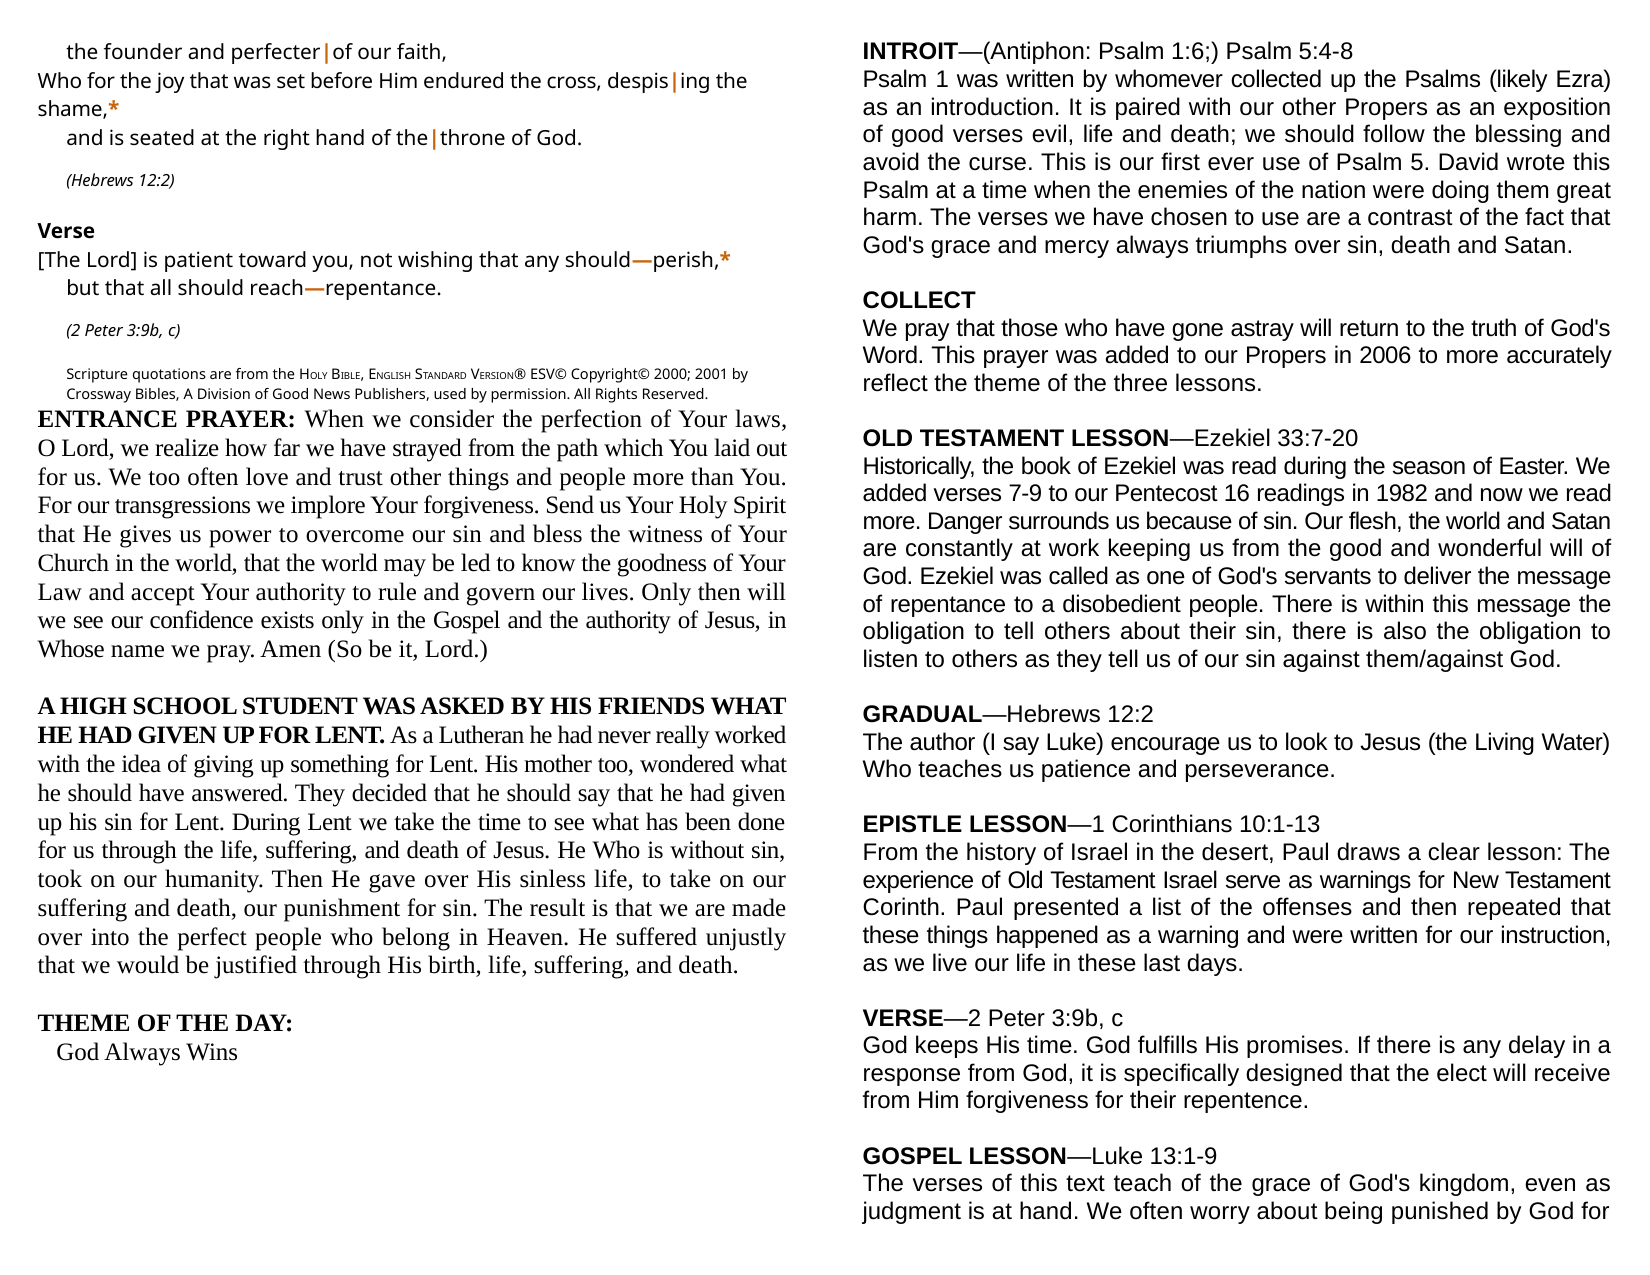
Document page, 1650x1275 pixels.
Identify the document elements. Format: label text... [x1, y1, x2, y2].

text OLD TESTAMENT LESSON—Ezekiel 33:7-20 [862, 424, 1612, 452]
text We pray that those who have gone astray will return to the truth of God's Word. This prayer was added to our Propers in 2006 to more accurately reflect the theme of the three lessons. [862, 313, 1612, 396]
text Scripture quotations are from the Holy Bible, English Standard Version® ESV© Copyright© 2000; 2001 by Crossway Bibles, A Division of Good News Publishers, used by permission. All Rights Reserved. [66, 364, 759, 404]
text THEME OF THE DAY: [37, 1008, 787, 1037]
text but that all should reach—repentance. [66, 273, 787, 302]
text The author (I say Luke) encourage us to look to Jesus (the Living Water) Who teaches us patience and perseverance. [862, 728, 1612, 783]
text COLLECT [862, 286, 1612, 313]
text (Hebrews 12:2) [66, 168, 787, 191]
text Psalm 1 was written by whomever collected up the Psalms (likely Ezra) as an introduction. It is paired with our other Propers as an exposition of good verses evil, life and death; we should follow the blessing and avoid the curse. This is our first ever use of Psalm 5. David wrote this Psalm at a time when the enemies of the nation were doing them great harm. The verses we have chosen to use are a contrast of the fact that God's grace and mercy always triumphs over sin, death and Satan. [862, 65, 1612, 258]
text The verses of this text teach of the grace of God's kingdom, even as judgment is at hand. We often worry about being punished by God for [862, 1169, 1612, 1224]
text ENTRANCE PRAYER: When we consider the perfection of Your laws, O Lord, we realize how far we have strayed from the path which You laid out for us. We too often love and trust other things and people more than You. For our transgressions we implore Your forgiveness. Send us Your Holy Spirit that He gives us power to overcome our sin and bless the witness of Your Church in the world, that the world may be led to know the goodness of Your Law and accept Your authority to rule and govern our lives. Only then will we see our confidence exists only in the Gospel and the authority of Jesus, in Whose name we pray. Amen (So be it, Lord.) [37, 404, 787, 663]
text and is seated at the right hand of the|throne of God. [66, 123, 787, 151]
text From the history of Israel in the desert, Paul draws a clear lesson: The experience of Old Testament Israel serve as warnings for New Testament Corinth. Paul presented a list of the offenses and then repeated that these things happened as a warning and were written for our instruction, as we live our life in these last days. [862, 838, 1612, 976]
text A HIGH SCHOOL STUDENT WAS ASKED BY HIS FRIENDS WHAT HE HAD GIVEN UP FOR LENT. As a Lutheran he had never really worked with the idea of giving up something for Lent. His mother too, wondered what he should have answered. They decided that he should say that he had given up his sin for Lent. During Lent we take the time to see what has been done for us through the life, suffering, and death of Jesus. He Who is without sin, took on our humanity. Then He gave over His sinless life, to take on our suffering and death, our punishment for sin. The result is that we are made over into the perfect people who belong in Heaven. He suffered unjustly that we would be justified through His birth, life, suffering, and death. [37, 692, 787, 979]
text Historically, the book of Ezekiel was read during the season of Easter. We added verses 7-9 to our Pentecost 16 readings in 1982 and now we read more. Danger surrounds us because of sin. Our flesh, the world and Satan are constantly at work keeping us from the good and wonderful will of God. Ezekiel was called as one of God's servants to deliver the message of repentance to a disobedient people. There is within this message the obligation to tell others about their sin, there is also the obligation to listen to others as they tell us of our sin against them/against God. [862, 452, 1612, 672]
text GRADUAL—Hebrews 12:2 [862, 700, 1612, 728]
text INTROIT—(Antiphon: Psalm 1:6;) Psalm 5:4-8 [862, 37, 1612, 65]
text [The Lord] is patient toward you, not wishing that any should—perish,* [37, 245, 787, 273]
text GOSPEL LESSON—Luke 13:1-9 [862, 1142, 1612, 1169]
text (2 Peter 3:9b, c) [66, 319, 787, 342]
text Who for the joy that was set before Him endured the cross, despis|ing the shame,* [37, 66, 787, 123]
text Verse [37, 217, 787, 245]
text God keeps His time. God fulfills His promises. If there is any delay in a response from God, it is specifically designed that the elect will receive from Him forgiveness for their repentence. [862, 1031, 1612, 1114]
text the founder and perfecter|of our faith, [66, 37, 787, 66]
text EPISTLE LESSON—1 Corinthians 10:1-13 [862, 810, 1612, 838]
text VERSE—2 Peter 3:9b, c [862, 1004, 1612, 1031]
text God Always Wins [37, 1037, 787, 1065]
